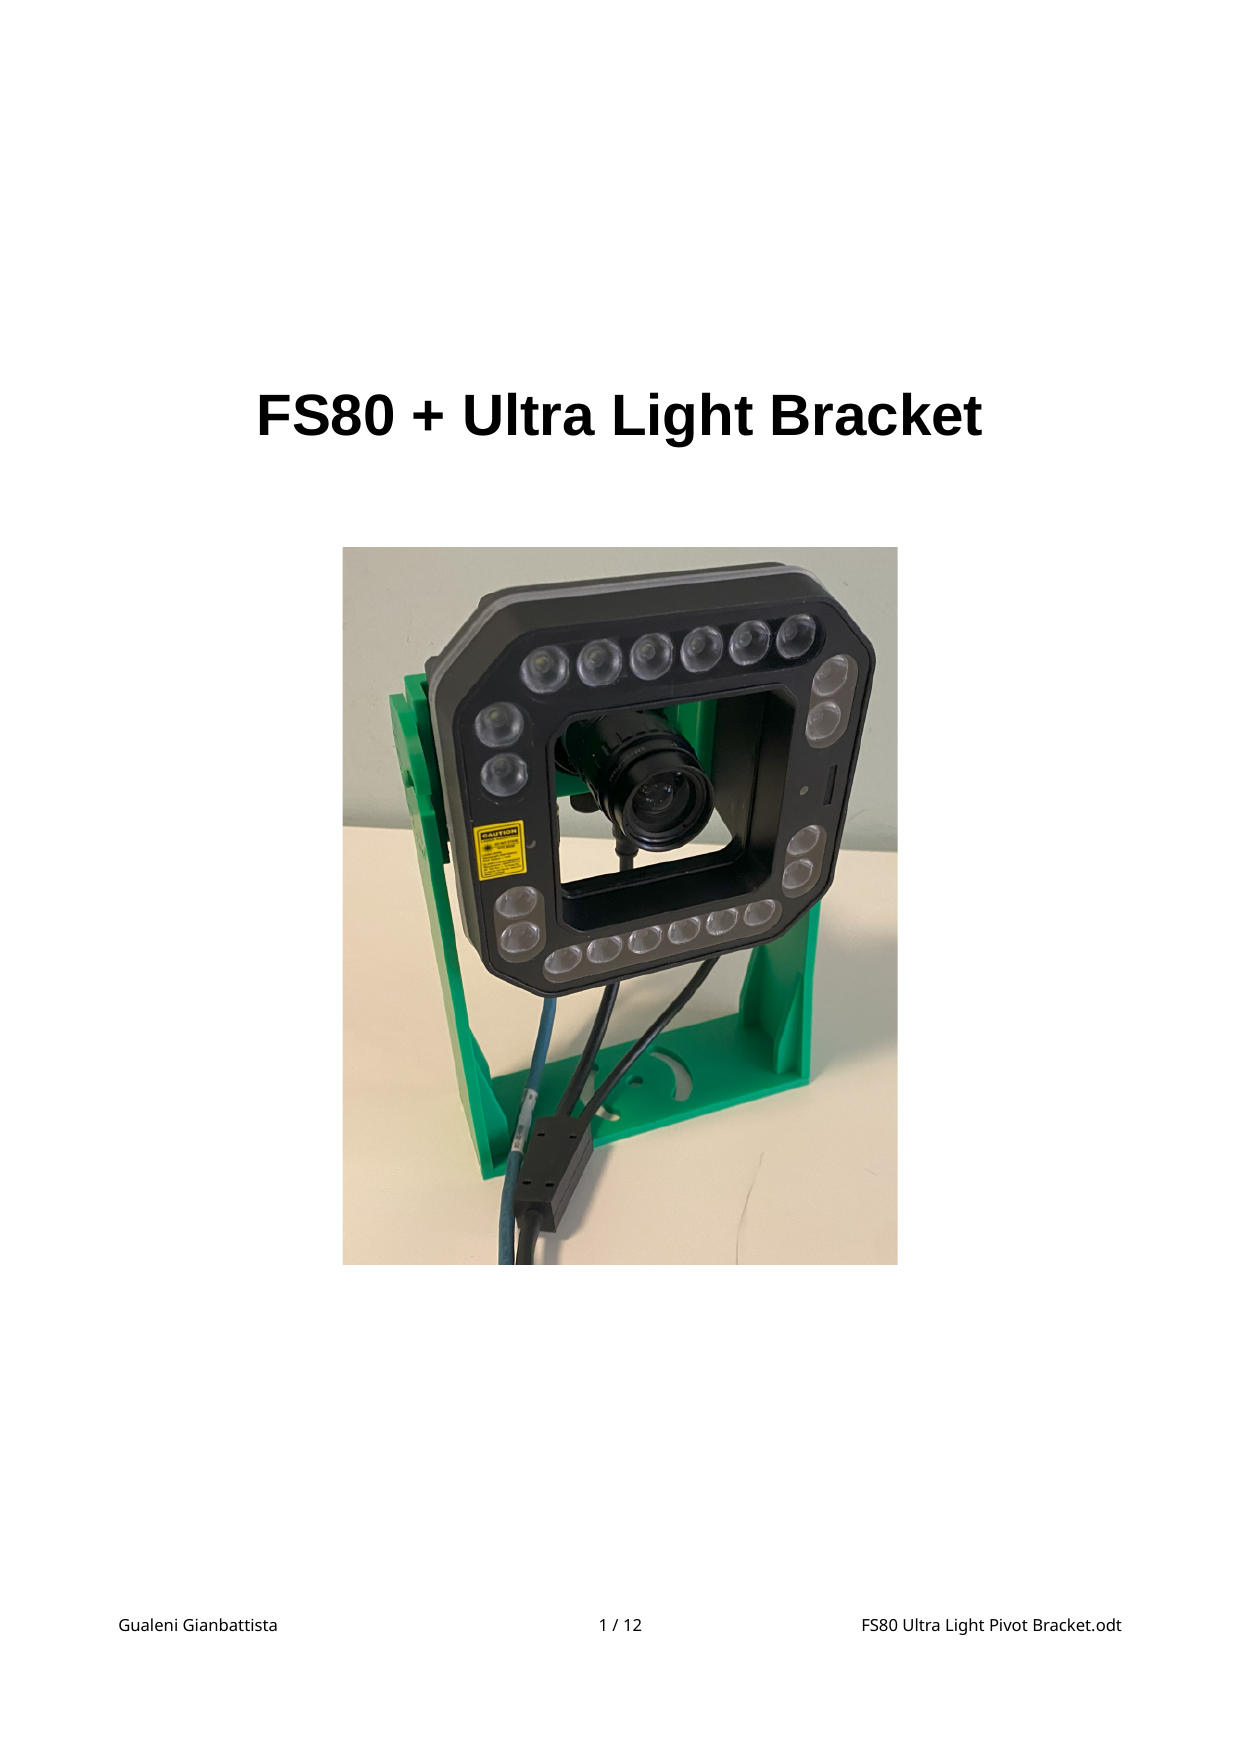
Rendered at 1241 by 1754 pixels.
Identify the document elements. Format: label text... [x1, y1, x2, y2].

picture [342, 547, 898, 1265]
title FS80 + Ultra Light Bracket [118, 381, 1122, 448]
